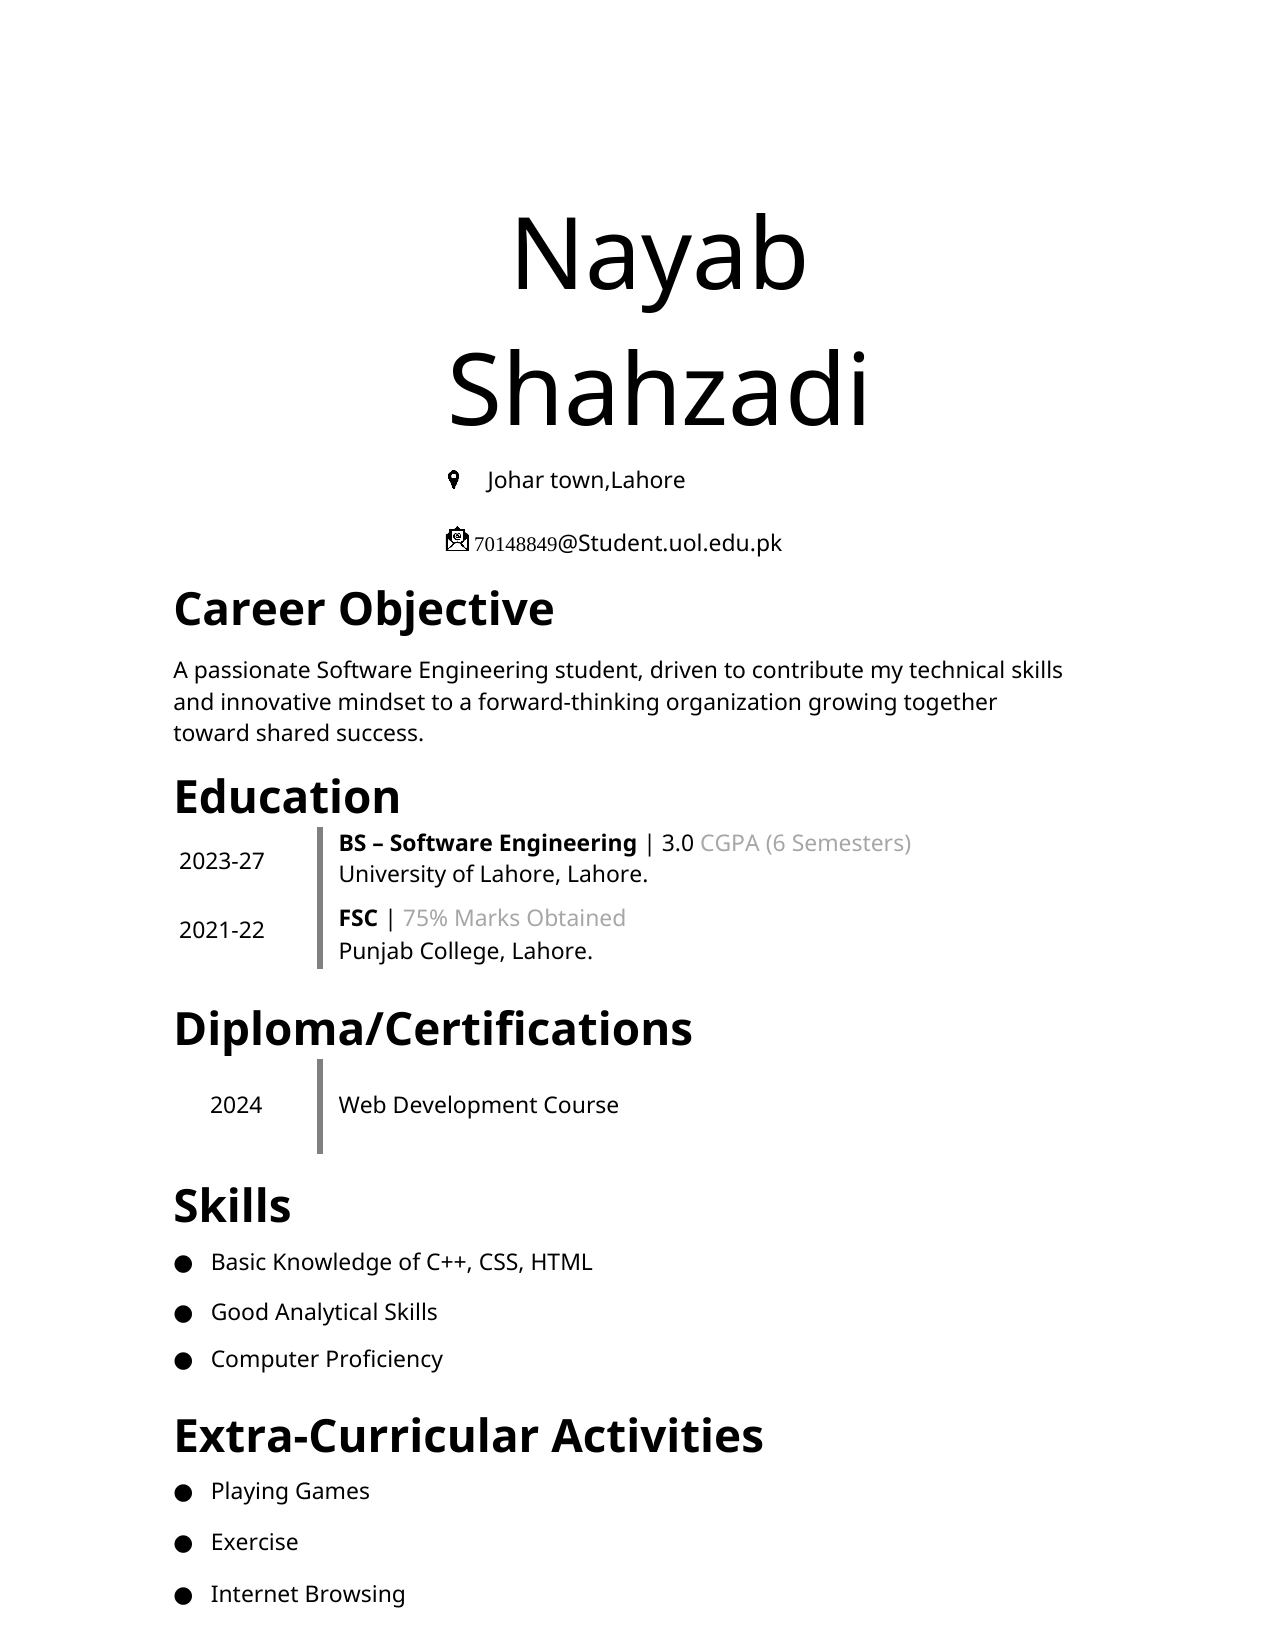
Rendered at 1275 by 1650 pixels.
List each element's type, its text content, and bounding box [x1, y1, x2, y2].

picture [448, 470, 459, 489]
table_cell 2024 [157, 1059, 317, 1154]
table_cell Diploma/Certifications [157, 969, 1081, 1058]
table_cell [320, 1154, 1081, 1236]
table_cell Education [157, 748, 1081, 827]
table_cell BS – Software Engineering | 3.0 CGPA (6 Semesters) University of Lahore, Lahore. [323, 827, 1081, 890]
table_cell 70148849@Student.uol.edu.pk [320, 527, 1081, 566]
table_cell FSC | 75% Marks Obtained Punjab College, Lahore. [323, 890, 1081, 968]
table_cell Extra-Curricular Activities [157, 1381, 1081, 1465]
table_cell Johar town,Lahore [320, 455, 1081, 495]
picture [445, 526, 469, 551]
table_cell Skills [157, 1154, 320, 1236]
table_cell 2023-27 [157, 827, 317, 890]
table_header Nayab Shahzadi [320, 178, 1081, 455]
table_header [157, 178, 320, 566]
table_cell A passionate Software Engineering student, driven to contribute my technical skills and innovative mindset to a forward-thinking organization growing together toward shared success. [157, 643, 1081, 748]
table_cell 2021-22 [157, 890, 317, 968]
table_cell Playing Games Exercise Internet Browsing [157, 1465, 1081, 1616]
table_cell Web Development Course [323, 1059, 1081, 1154]
table_cell Career Objective [157, 566, 1081, 643]
table_cell [320, 495, 1081, 527]
table_cell Basic Knowledge of C++, CSS, HTML Good Analytical Skills Computer Proficiency [157, 1236, 1081, 1381]
